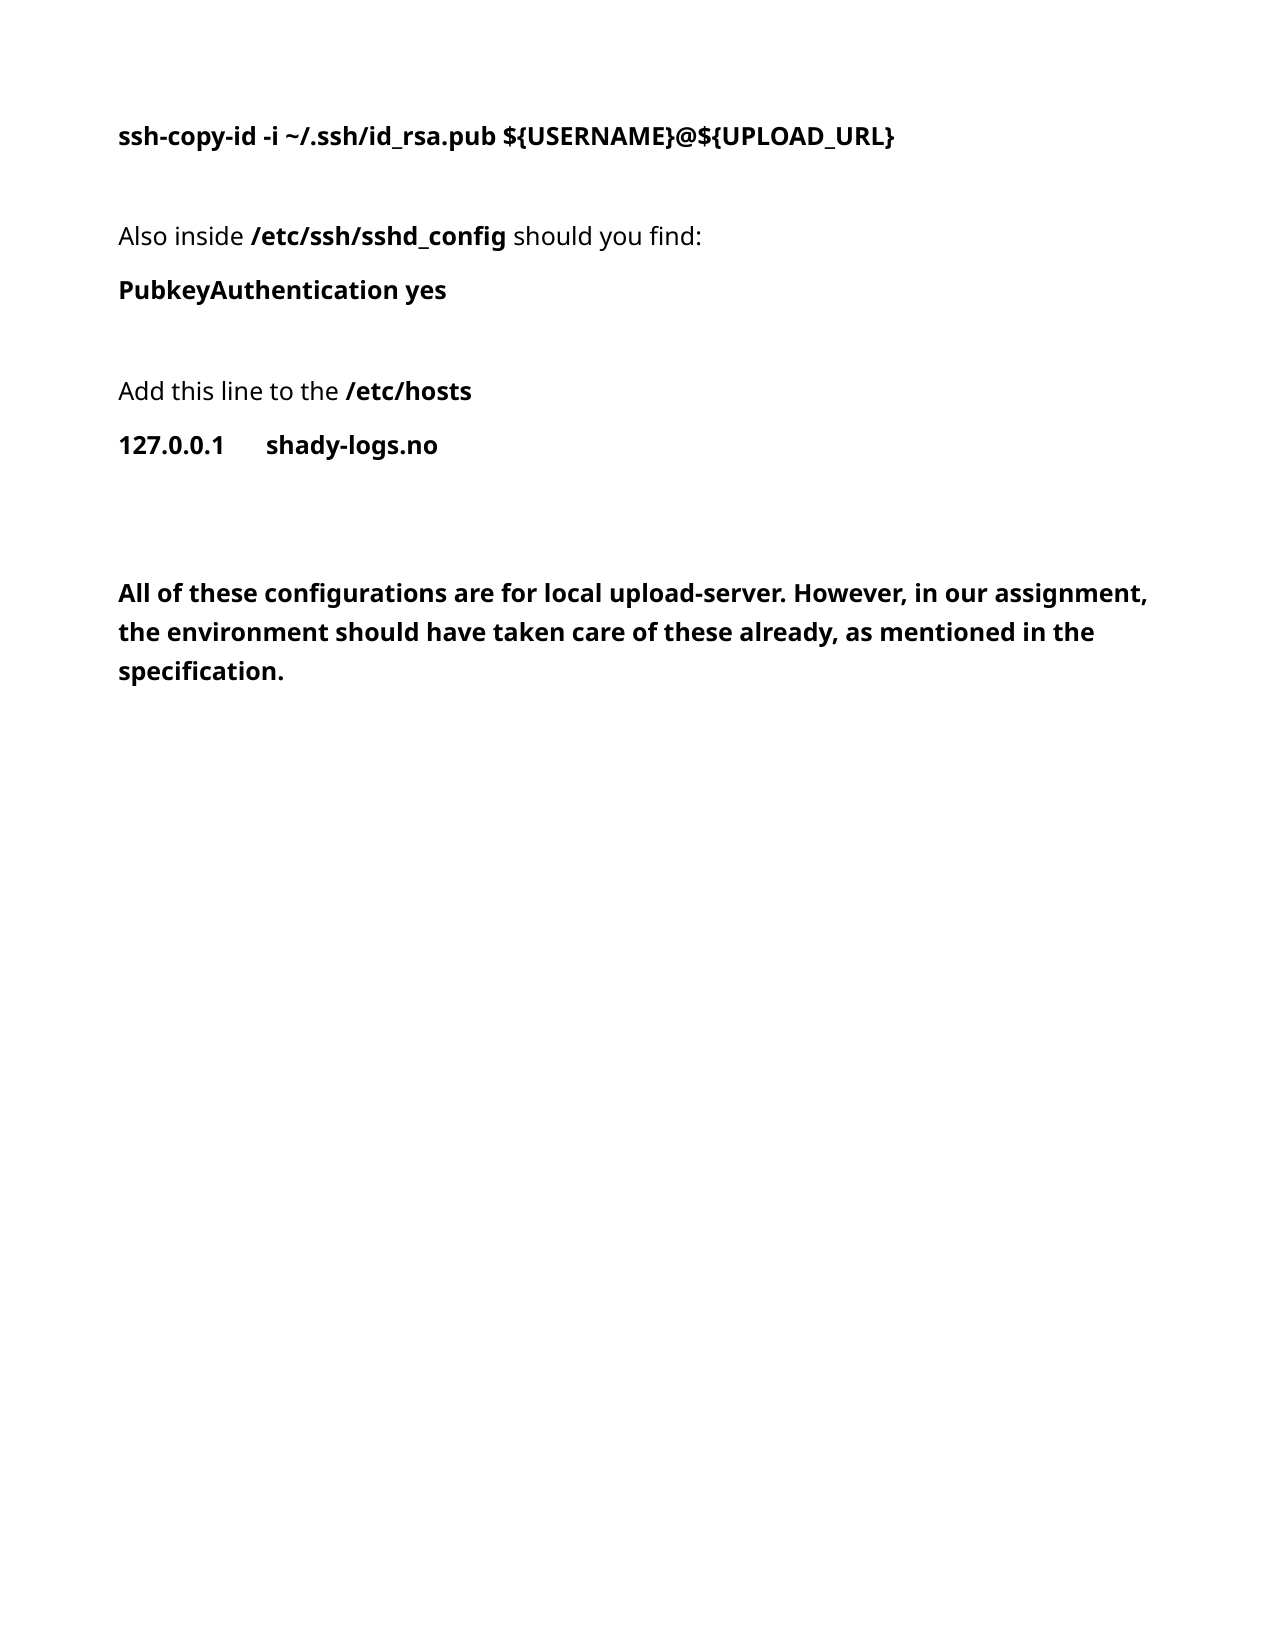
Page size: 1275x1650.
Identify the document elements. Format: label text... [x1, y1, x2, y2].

text PubkeyAuthentication yes [118, 273, 1157, 307]
text Also inside /etc/ssh/sshd_config should you find: [118, 219, 1157, 253]
text 127.0.0.1 shady-logs.no [118, 427, 1157, 462]
text ssh-copy-id -i ~/.ssh/id_rsa.pub ${USERNAME}@${UPLOAD_URL} [118, 118, 1157, 152]
text Add this line to the /etc/hosts [118, 374, 1157, 408]
text All of these configurations are for local upload-server. However, in our assignment, the environment should have taken care of these already, as mentioned in the specification. [118, 576, 1157, 688]
